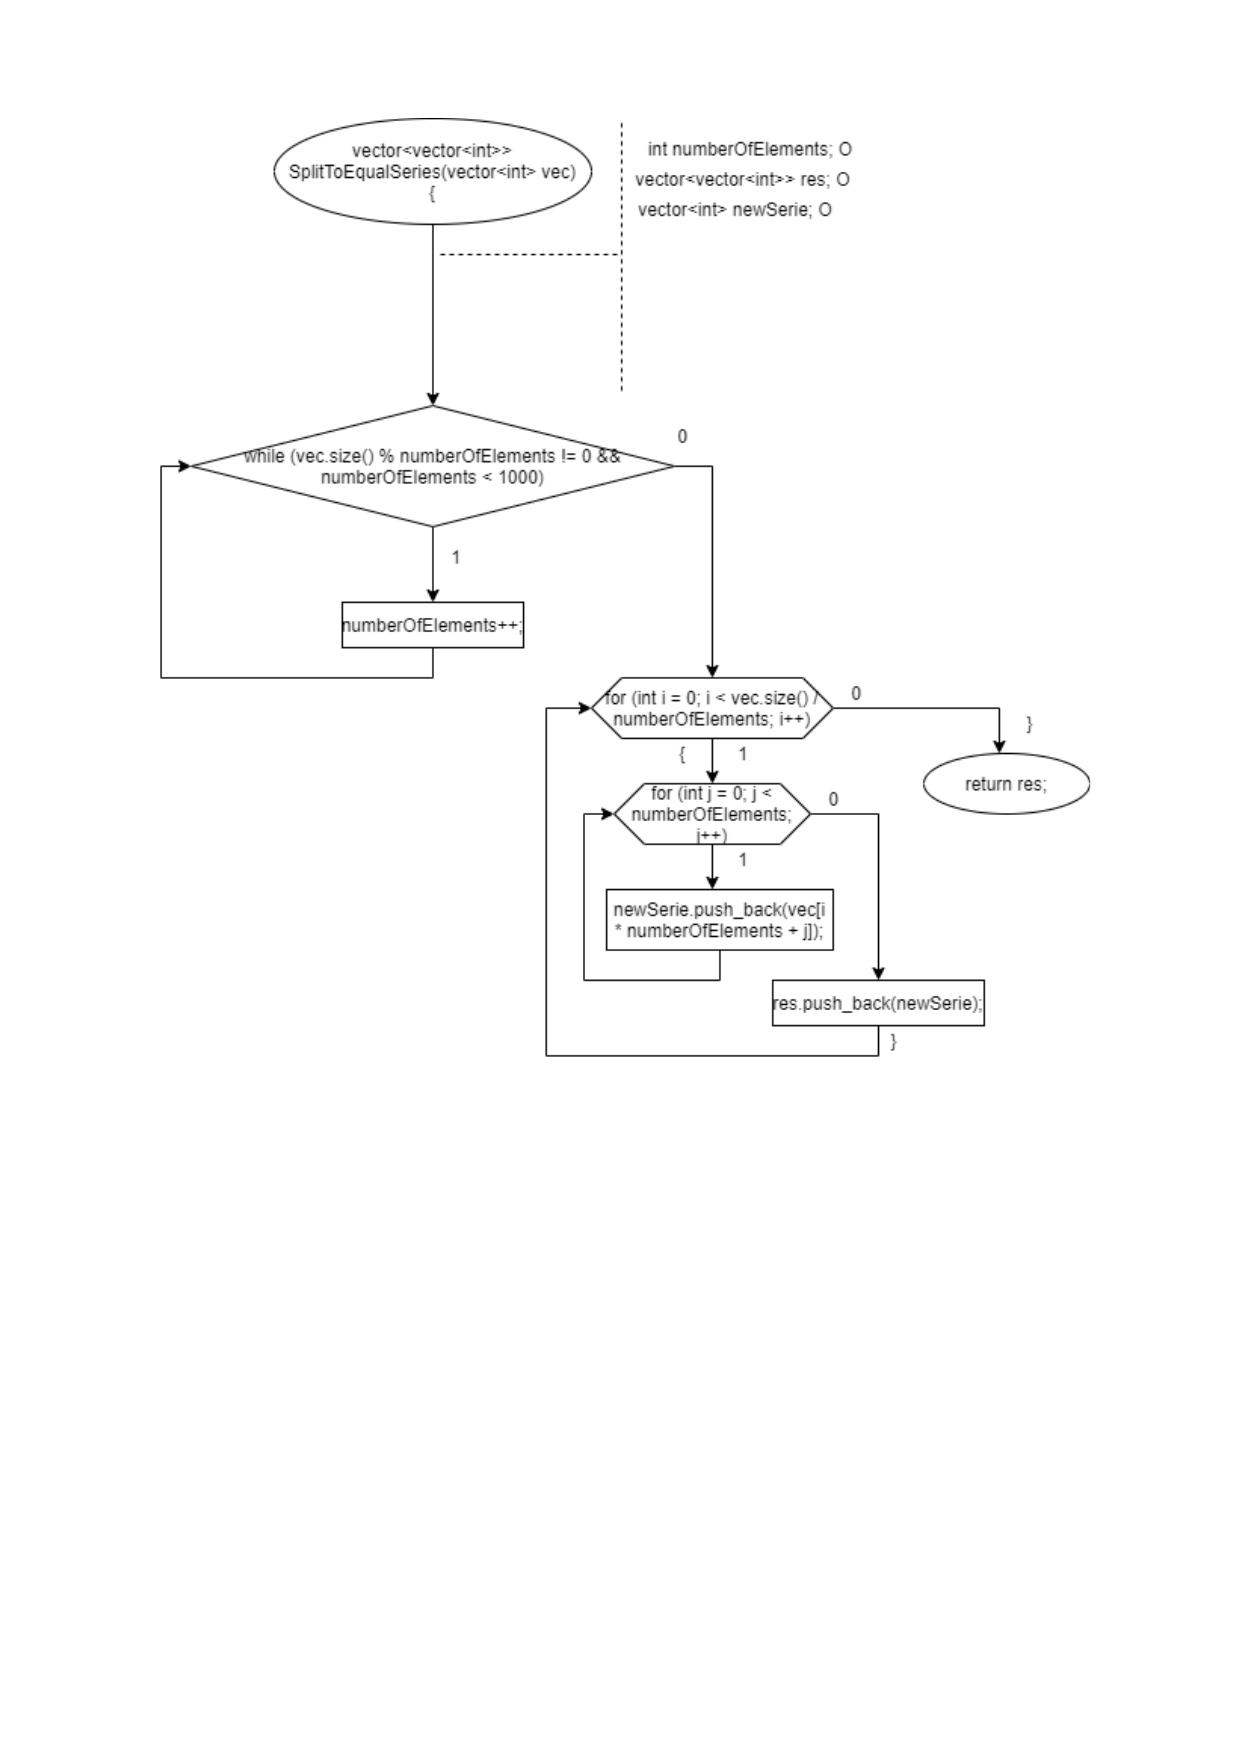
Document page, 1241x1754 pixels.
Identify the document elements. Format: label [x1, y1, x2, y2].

picture [150, 118, 1091, 1069]
